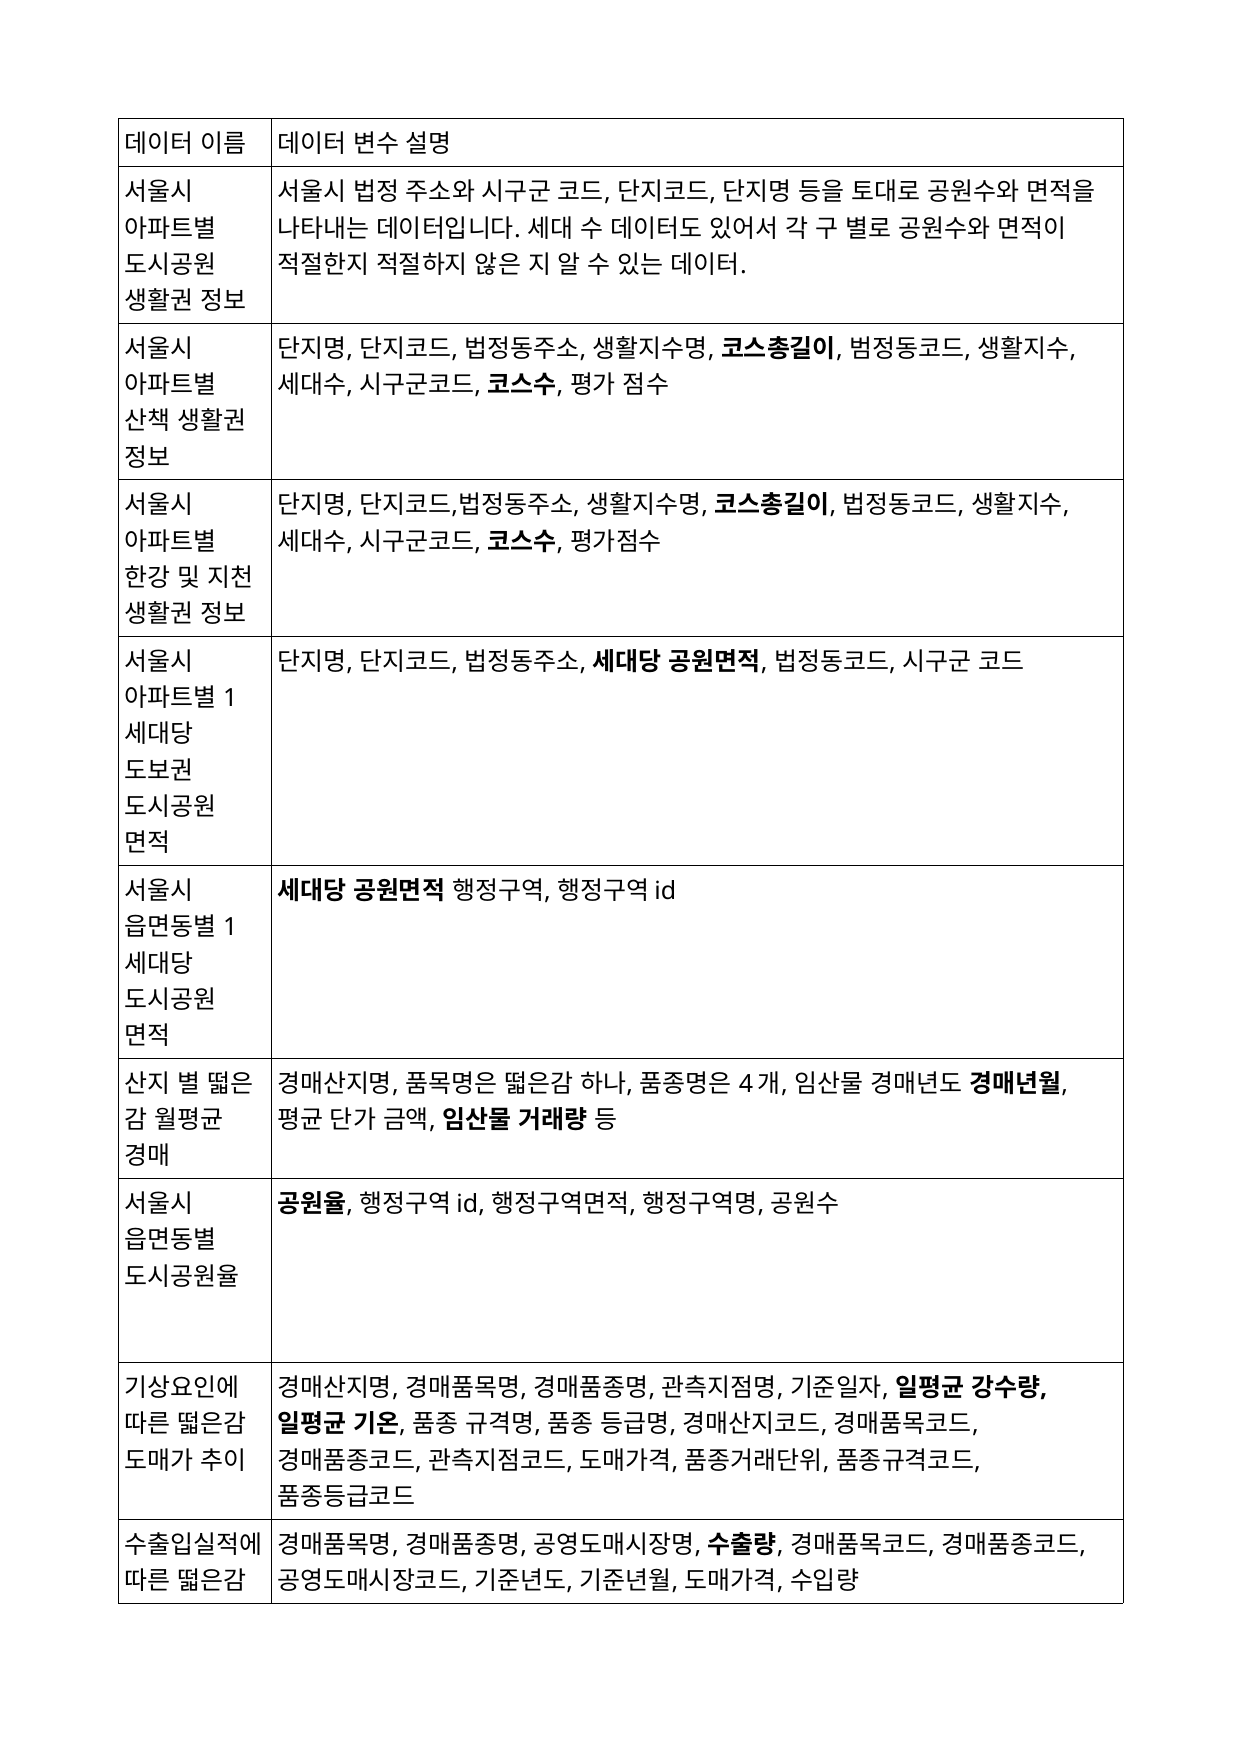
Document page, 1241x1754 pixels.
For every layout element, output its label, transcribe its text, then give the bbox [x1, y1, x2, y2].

table_cell 경매산지명, 경매품목명, 경매품종명, 관측지점명, 기준일자, 일평균 강수량, 일평균 기온, 품종 규격명, 품종 등급명, 경매산지코드, 경매품목코드, 경매품종코드, 관측지점코드, 도매가격, 품종거래단위, 품종규격코드, 품종등급코드 [272, 1363, 1123, 1518]
table_cell 서울시 아파트별 도시공원 생활권 정보 [119, 167, 271, 322]
table_cell 경매산지명, 품목명은 떫은감 하나, 품종명은 4개, 임산물 경매년도 경매년월, 평균 단가 금액, 임산물 거래량 등 [272, 1059, 1123, 1178]
table_cell 서울시 아파트별 한강 및 지천 생활권 정보 [119, 480, 271, 636]
table_cell 서울시 읍면동별 도시공원율 [119, 1179, 271, 1362]
table_cell 단지명, 단지코드, 법정동주소, 생활지수명, 코스총길이, 범정동코드, 생활지수, 세대수, 시구군코드, 코스수, 평가 점수 [272, 324, 1123, 479]
table_cell 산지 별 떫은 감 월평균 경매 [119, 1059, 271, 1178]
table_cell 수출입실적에 따른 떫은감 [119, 1520, 271, 1602]
table_header 데이터 이름 [119, 119, 271, 166]
table_cell 공원율, 행정구역id, 행정구역면적, 행정구역명, 공원수 [272, 1179, 1123, 1362]
table_header 데이터 변수 설명 [272, 119, 1123, 166]
table_cell 서울시 법정 주소와 시구군 코드, 단지코드, 단지명 등을 토대로 공원수와 면적을 나타내는 데이터입니다. 세대 수 데이터도 있어서 각 구 별로 공원수와 면적이 적절한지 적절하지 않은 지 알 수 있는 데이터. [272, 167, 1123, 322]
table_cell 세대당 공원면적 행정구역, 행정구역id [272, 866, 1123, 1057]
table_cell 기상요인에 따른 떫은감 도매가 추이 [119, 1363, 271, 1518]
table_cell 단지명, 단지코드, 법정동주소, 세대당 공원면적, 법정동코드, 시구군 코드 [272, 637, 1123, 865]
table_cell 서울시 읍면동별 1세대당 도시공원 면적 [119, 866, 271, 1057]
table_cell 단지명, 단지코드,법정동주소, 생활지수명, 코스총길이, 법정동코드, 생활지수, 세대수, 시구군코드, 코스수, 평가점수 [272, 480, 1123, 636]
table_cell 경매품목명, 경매품종명, 공영도매시장명, 수출량, 경매품목코드, 경매품종코드, 공영도매시장코드, 기준년도, 기준년월, 도매가격, 수입량 [272, 1520, 1123, 1602]
table_cell 서울시 아파트별 1세대당 도보권 도시공원 면적 [119, 637, 271, 865]
table_cell 서울시 아파트별 산책 생활권 정보 [119, 324, 271, 479]
